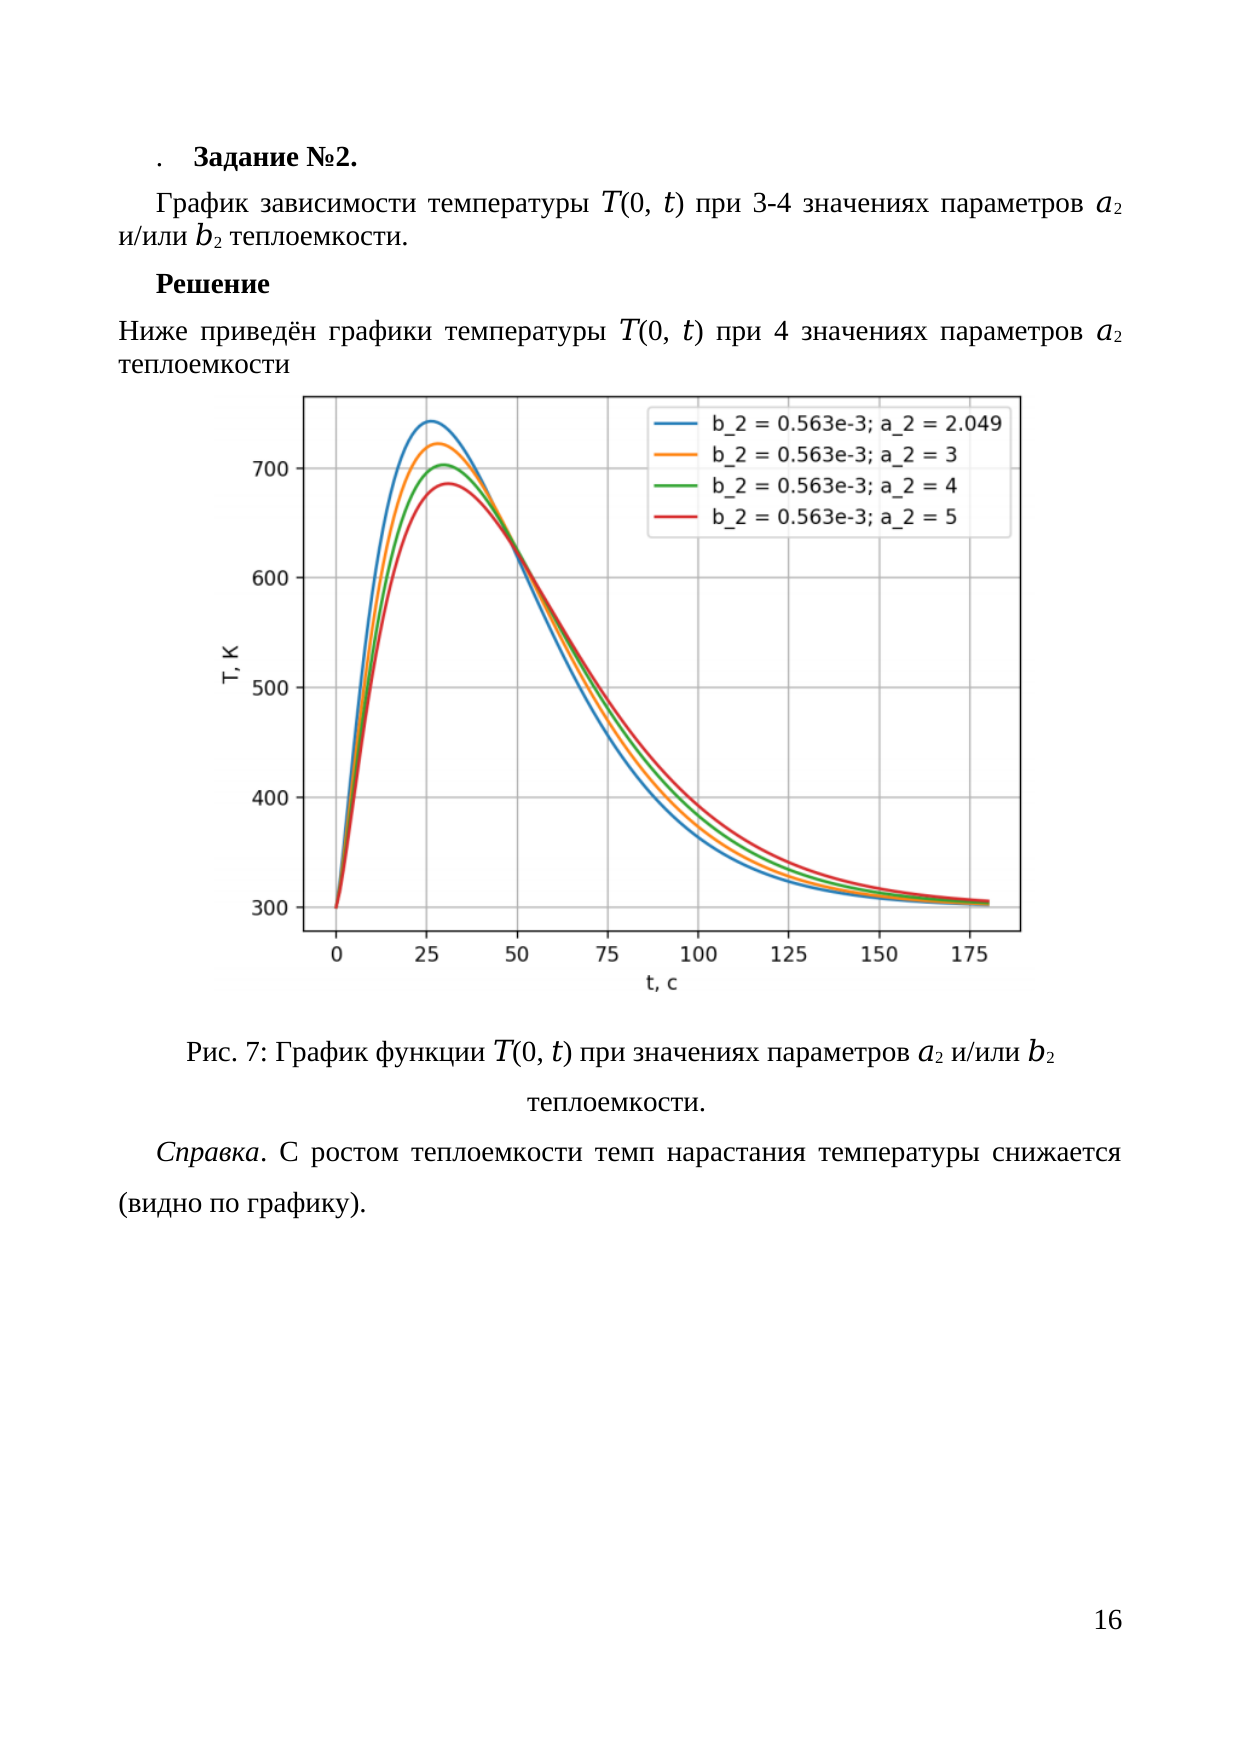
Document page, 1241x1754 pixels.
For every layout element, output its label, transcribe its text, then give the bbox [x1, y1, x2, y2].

subtitle Задание №2. [156, 139, 1122, 172]
text Справка. С ростом теплоемкости темп нарастания температуры снижается (видно по графику). [118, 1134, 1122, 1218]
picture [213, 389, 1035, 992]
subtitle Решение [156, 267, 1122, 300]
text Рис. 7: График функции 𝑇(0, 𝑡) при значениях параметров 𝑎2 и/или 𝑏2 теплоемкости. [118, 983, 1122, 1118]
text График зависимости температуры 𝑇(0, 𝑡) при 3-4 значениях параметров 𝑎2 и/или 𝑏2 теплоемкости. [118, 185, 1122, 252]
text Ниже приведён графики температуры 𝑇(0, 𝑡) при 4 значениях параметров 𝑎2 теплоемкости [118, 313, 1122, 380]
